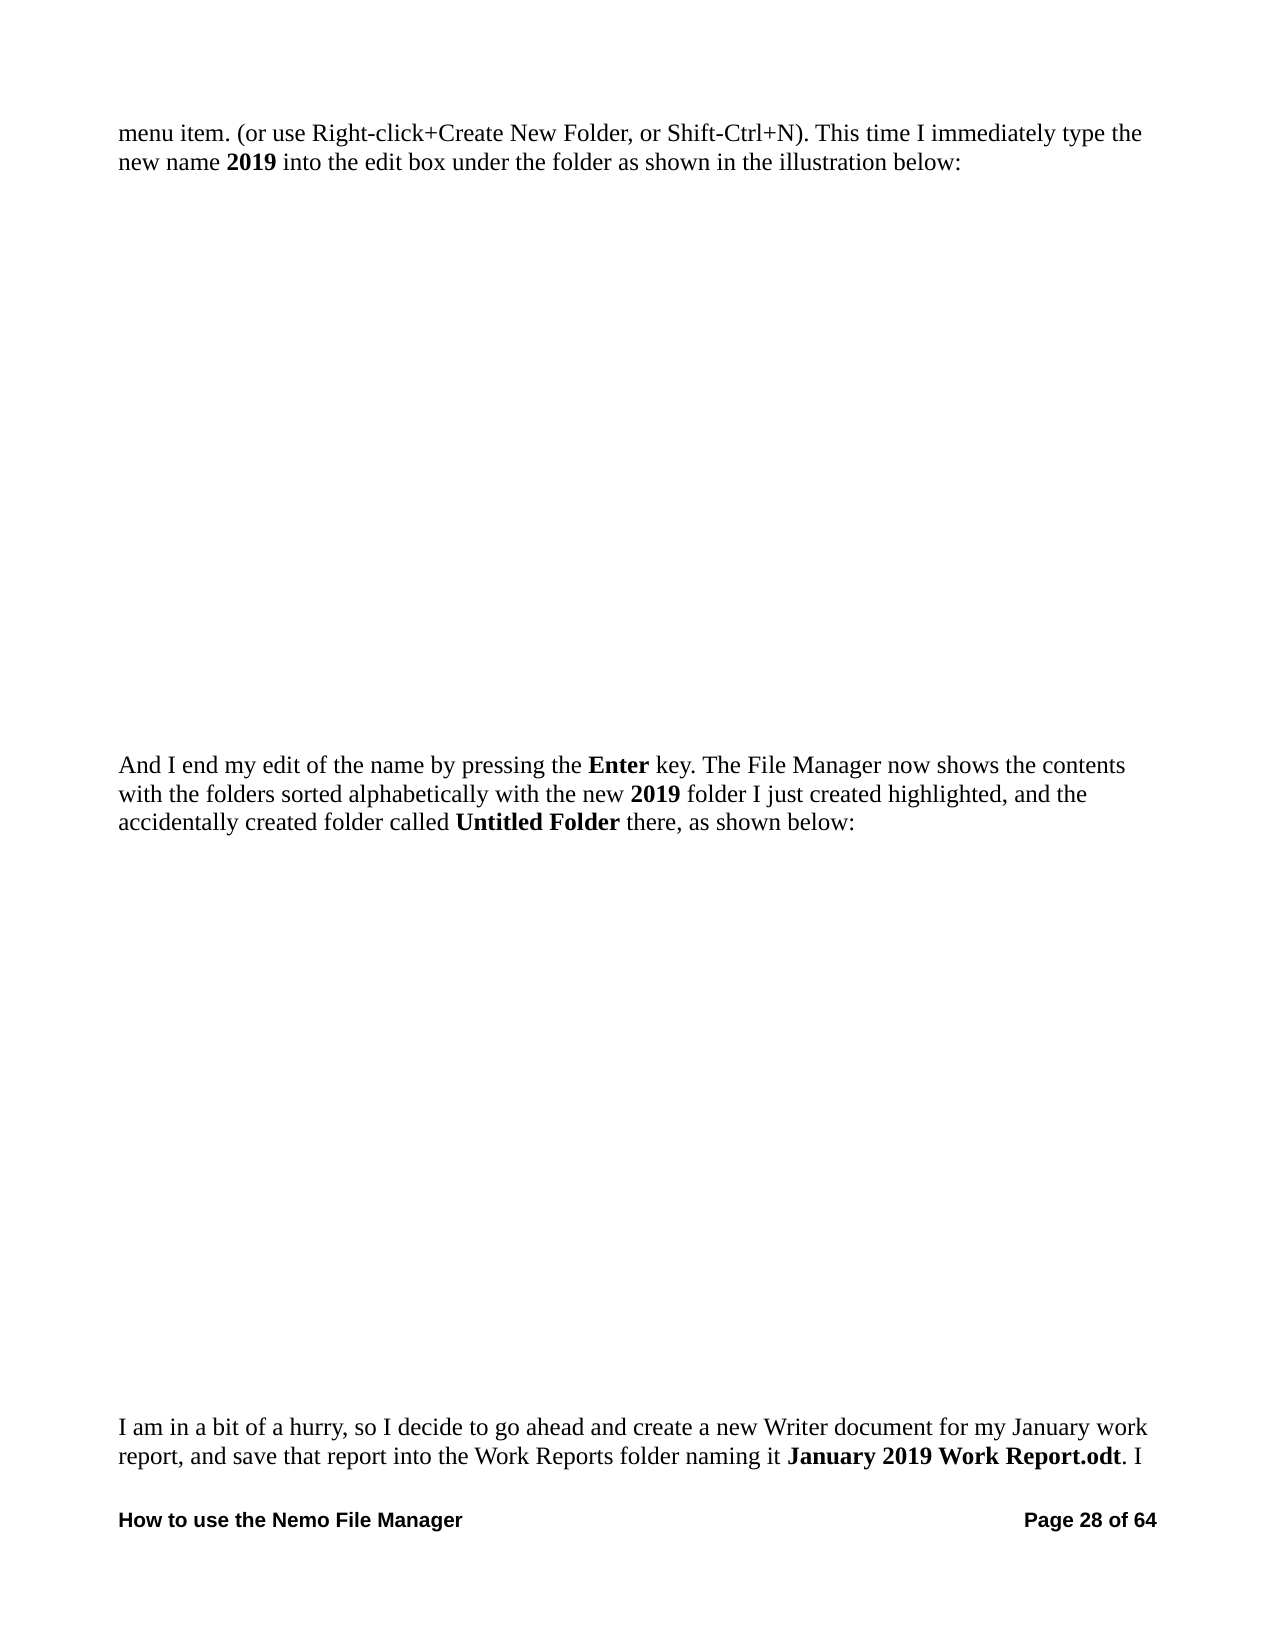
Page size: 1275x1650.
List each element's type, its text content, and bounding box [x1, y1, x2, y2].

text I am in a bit of a hurry, so I decide to go ahead and create a new Writer document for my January work report, and save that report into the Work Reports folder naming it January 2019 Work Report.odt. I [118, 1412, 1157, 1470]
text menu item. (or use Right-click+Create New Folder, or Shift-Ctrl+N). This time I immediately type the new name 2019 into the edit box under the folder as shown in the illustration below: [118, 118, 1157, 176]
text And I end my edit of the name by pressing the Enter key. The File Manager now shows the contents with the folders sorted alphabetically with the new 2019 folder I just created highlighted, and the accidentally created folder called Untitled Folder there, as shown below: [118, 750, 1157, 836]
